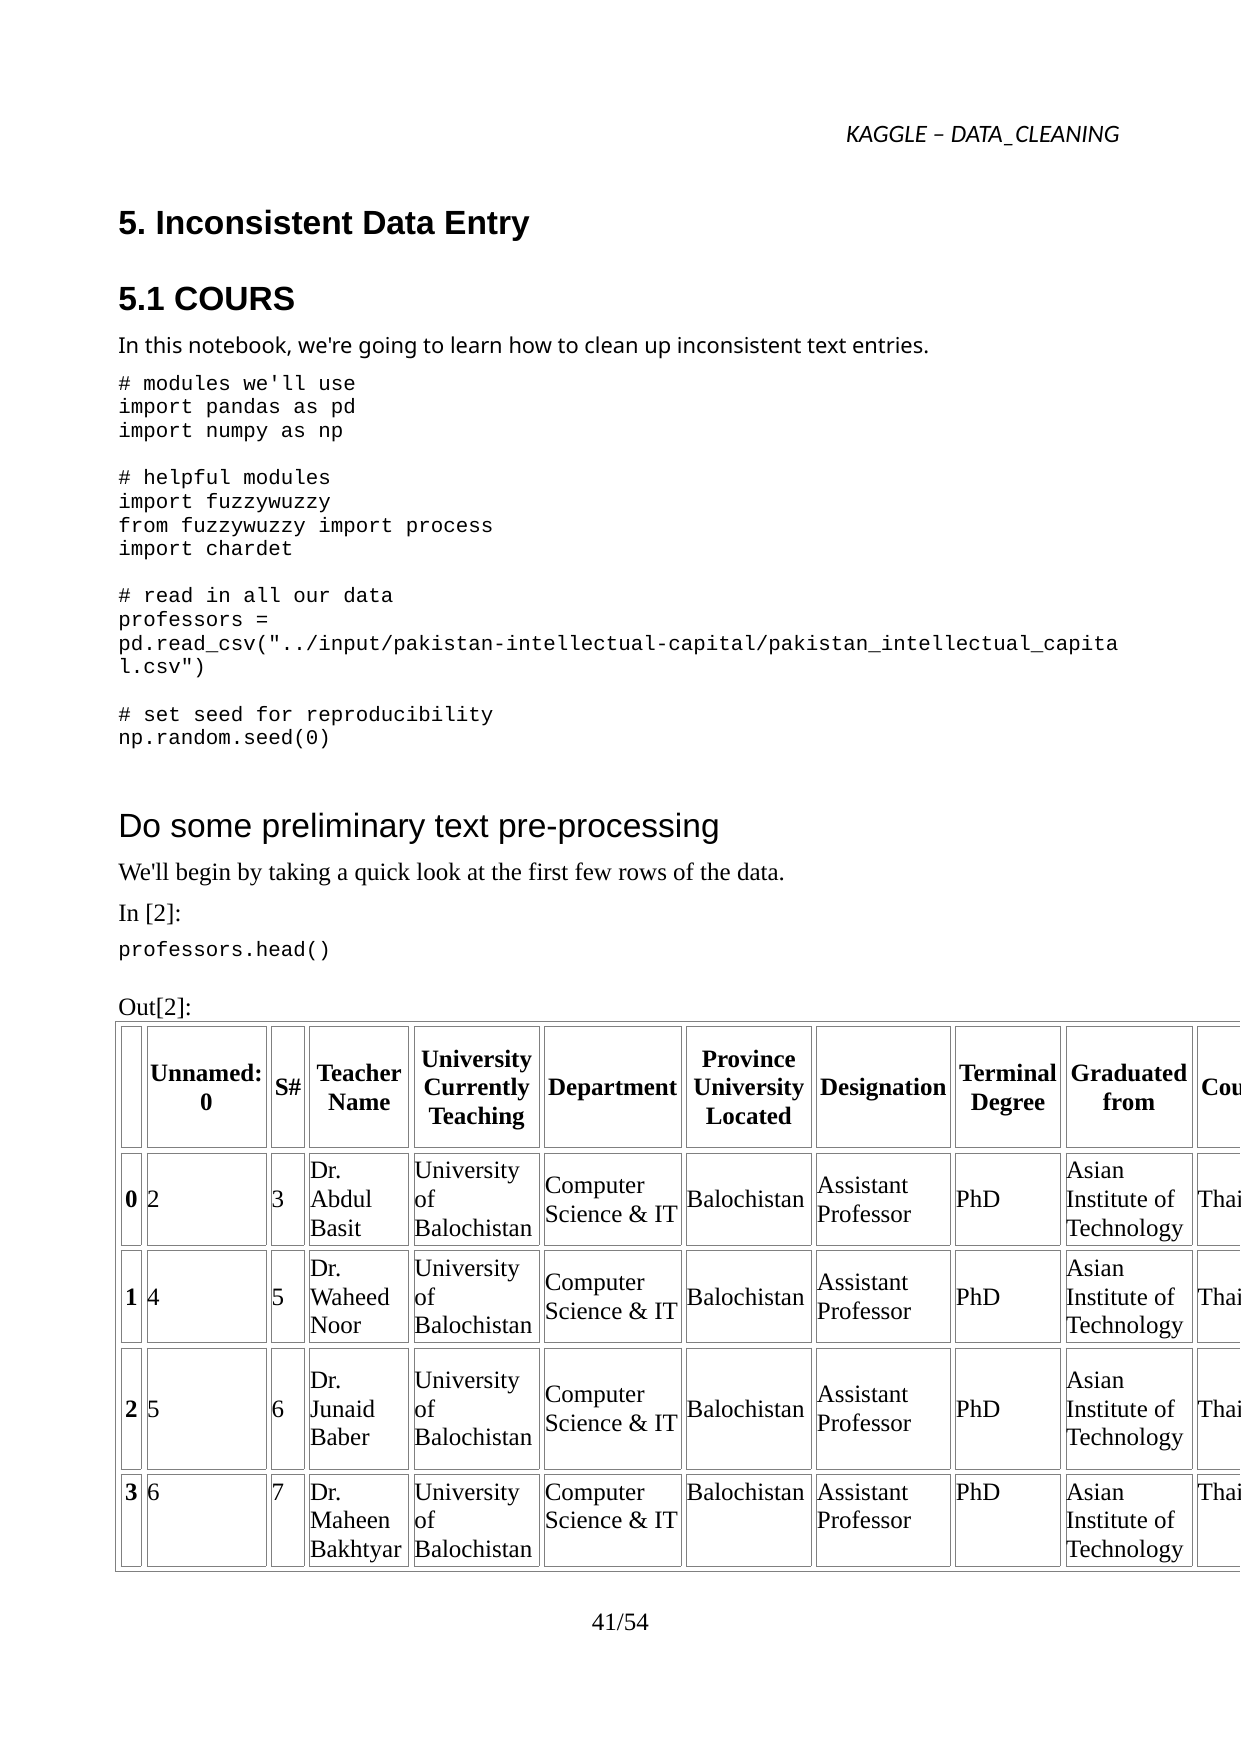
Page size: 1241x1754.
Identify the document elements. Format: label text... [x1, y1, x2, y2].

text # modules we'll use [118, 373, 1122, 396]
table_header [122, 1027, 141, 1147]
table_cell 2 [144, 1147, 268, 1245]
table_header Province University Located [684, 1022, 814, 1147]
text In [2]: [118, 898, 1122, 927]
subtitle Do some preliminary text pre-processing [118, 806, 1122, 844]
table_cell 3 [118, 1469, 144, 1566]
table_cell 0 [118, 1147, 144, 1245]
table_cell 3 [269, 1147, 307, 1245]
subtitle 5. Inconsistent Data Entry [118, 203, 1122, 242]
table_cell Assistant Professor [814, 1147, 953, 1245]
table_cell Thailand [1198, 1251, 1240, 1342]
table_header Designation [814, 1022, 953, 1147]
table_cell Asian Institute of Technology [1063, 1342, 1194, 1468]
table_cell University of Balochistan [411, 1147, 542, 1245]
table_cell Thailand [1198, 1475, 1240, 1566]
table_header Country [1198, 1027, 1240, 1147]
table_header [118, 1022, 144, 1147]
text # set seed for reproducibility [118, 704, 1122, 727]
table_cell 7 [269, 1469, 307, 1566]
table_cell PhD [953, 1245, 1063, 1342]
table_cell 1 [118, 1245, 144, 1342]
table_cell Dr. Waheed Noor [307, 1245, 411, 1342]
table_cell Thailand [1195, 1469, 1240, 1566]
table_cell 2 [118, 1342, 144, 1468]
table_cell Thailand [1198, 1349, 1240, 1468]
table_header Department [542, 1022, 683, 1147]
text # helpful modules [118, 467, 1122, 491]
table_cell 5 [144, 1342, 268, 1468]
table_header Terminal Degree [953, 1022, 1063, 1147]
subtitle 5.1 COURS [118, 279, 1122, 318]
table_cell Computer Science & IT [542, 1147, 683, 1245]
table_cell 5 [269, 1245, 307, 1342]
table_cell Computer Science & IT [542, 1342, 683, 1468]
table_cell Asian Institute of Technology [1063, 1147, 1194, 1245]
text import chardet [118, 538, 1122, 562]
text import numpy as np [118, 420, 1122, 444]
table_cell Computer Science & IT [542, 1469, 683, 1566]
table_header Teacher Name [307, 1022, 411, 1147]
table_cell PhD [953, 1469, 1063, 1566]
table_header Unnamed: 0 [144, 1022, 268, 1147]
table_cell University of Balochistan [411, 1469, 542, 1566]
table_cell Thailand [1195, 1342, 1240, 1468]
text We'll begin by taking a quick look at the first few rows of the data. [118, 857, 1122, 885]
table_cell Dr. Abdul Basit [307, 1147, 411, 1245]
table_cell 4 [144, 1245, 268, 1342]
text import fuzzywuzzy [118, 491, 1122, 514]
table_cell Thailand [1198, 1154, 1240, 1245]
table_header Graduated from [1063, 1022, 1194, 1147]
table_cell Balochistan [684, 1245, 814, 1342]
table_cell Balochistan [684, 1342, 814, 1468]
table_cell Dr. Junaid Baber [307, 1342, 411, 1468]
table_cell Computer Science & IT [542, 1245, 683, 1342]
table_cell Balochistan [684, 1147, 814, 1245]
table_cell Assistant Professor [814, 1245, 953, 1342]
table_cell Balochistan [684, 1469, 814, 1566]
text professors = pd.read_csv("../input/pakistan-intellectual-capital/pakistan_intellectual_capital.csv") [118, 609, 1122, 680]
table_cell University of Balochistan [411, 1245, 542, 1342]
table_header Country [1195, 1022, 1240, 1147]
text Out[2]: [118, 992, 1122, 1021]
table_cell Asian Institute of Technology [1063, 1469, 1194, 1566]
table_cell PhD [953, 1342, 1063, 1468]
table_cell Assistant Professor [814, 1469, 953, 1566]
table_cell 6 [144, 1469, 268, 1566]
text np.random.seed(0) [118, 727, 1122, 751]
text from fuzzywuzzy import process [118, 514, 1122, 538]
text # read in all our data [118, 586, 1122, 609]
table_header S# [269, 1022, 307, 1147]
table_cell Thailand [1195, 1245, 1240, 1342]
table_cell Asian Institute of Technology [1063, 1245, 1194, 1342]
table_header University Currently Teaching [411, 1022, 542, 1147]
text import pandas as pd [118, 396, 1122, 420]
text In this notebook, we're going to learn how to clean up inconsistent text entries. [118, 330, 1122, 360]
table_cell Assistant Professor [814, 1342, 953, 1468]
table_cell PhD [953, 1147, 1063, 1245]
table_cell Dr. Maheen Bakhtyar [307, 1469, 411, 1566]
table_cell 6 [269, 1342, 307, 1468]
table_cell University of Balochistan [411, 1342, 542, 1468]
table_cell Thailand [1195, 1147, 1240, 1245]
text professors.head() [118, 939, 1122, 963]
